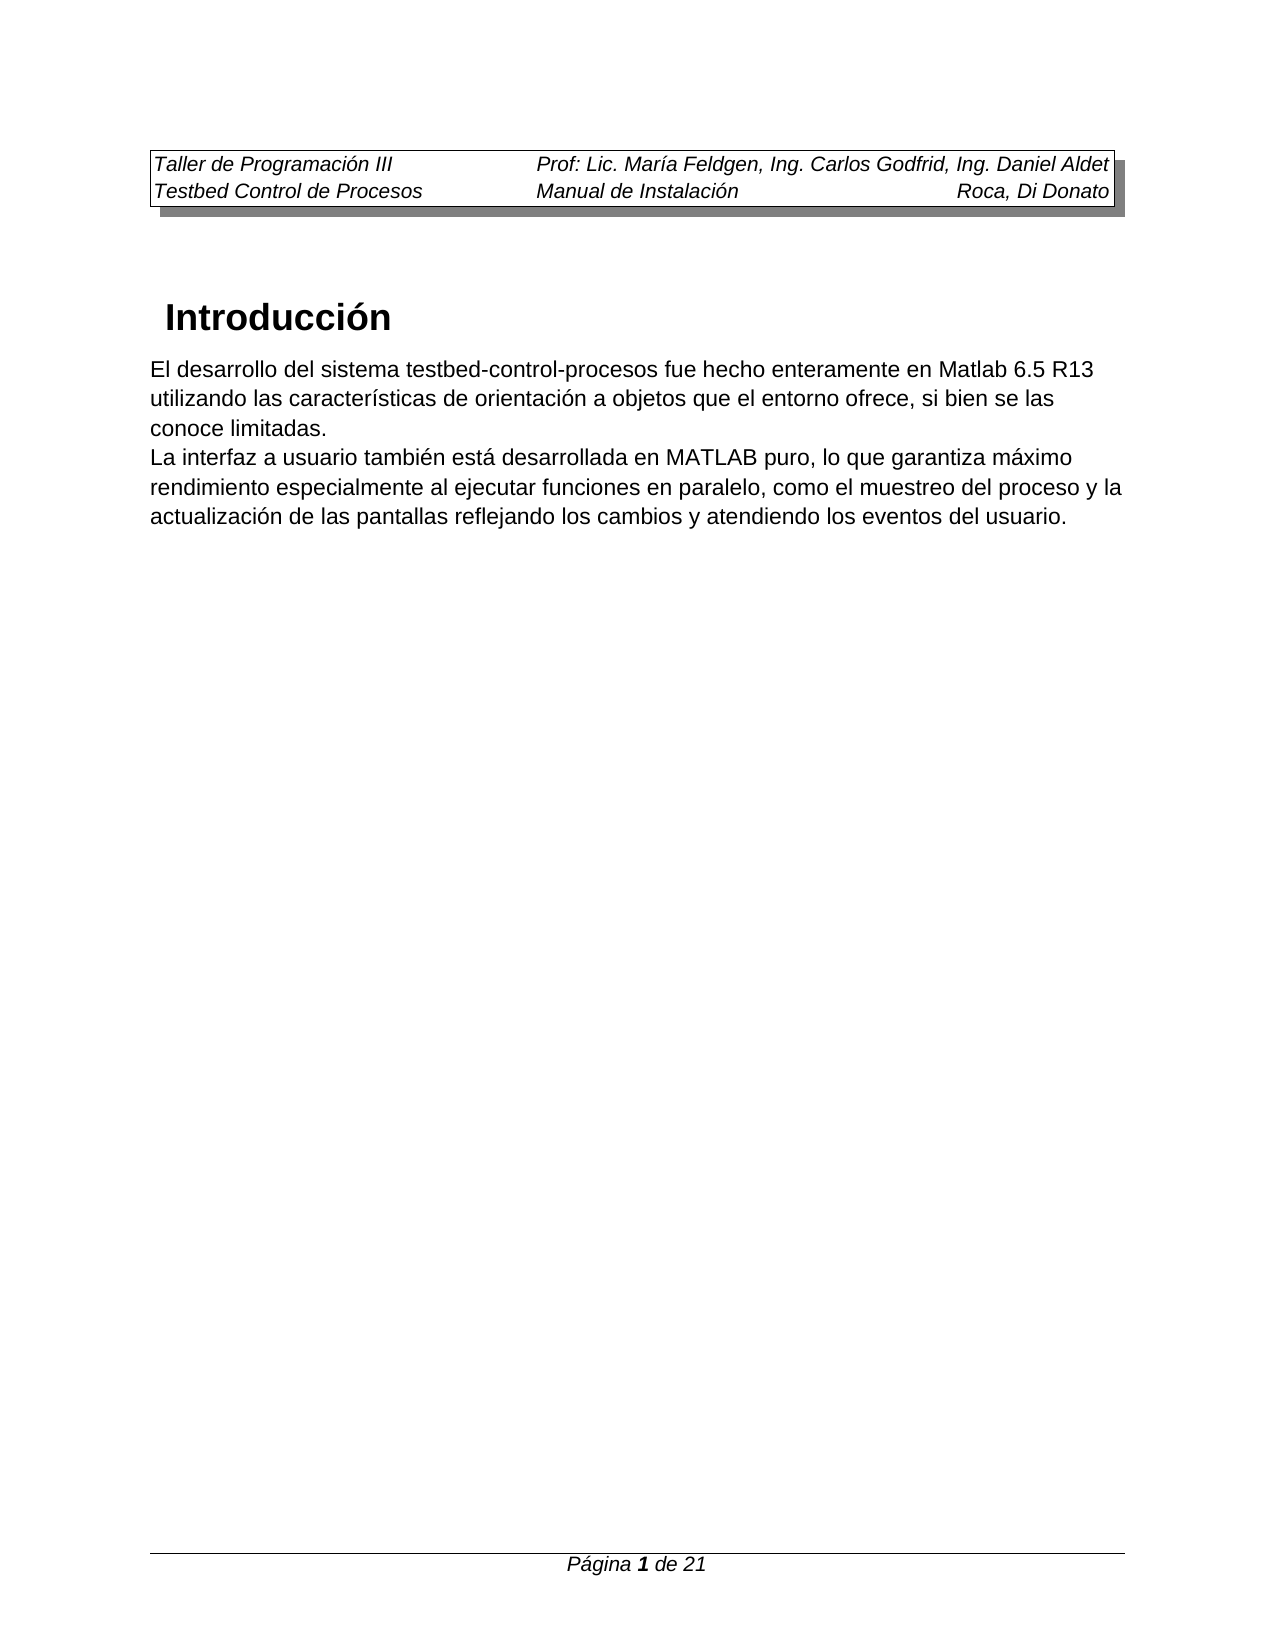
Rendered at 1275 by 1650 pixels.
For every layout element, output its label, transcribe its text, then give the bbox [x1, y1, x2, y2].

subtitle Introducción [150, 296, 1125, 338]
text El desarrollo del sistema testbed-control-procesos fue hecho enteramente en Matlab 6.5 R13 utilizando las características de orientación a objetos que el entorno ofrece, si bien se las conoce limitadas. [150, 357, 1125, 441]
text La interfaz a usuario también está desarrollada en MATLAB puro, lo que garantiza máximo rendimiento especialmente al ejecutar funciones en paralelo, como el muestreo del proceso y la actualización de las pantallas reflejando los cambios y atendiendo los eventos del usuario. [150, 445, 1125, 529]
